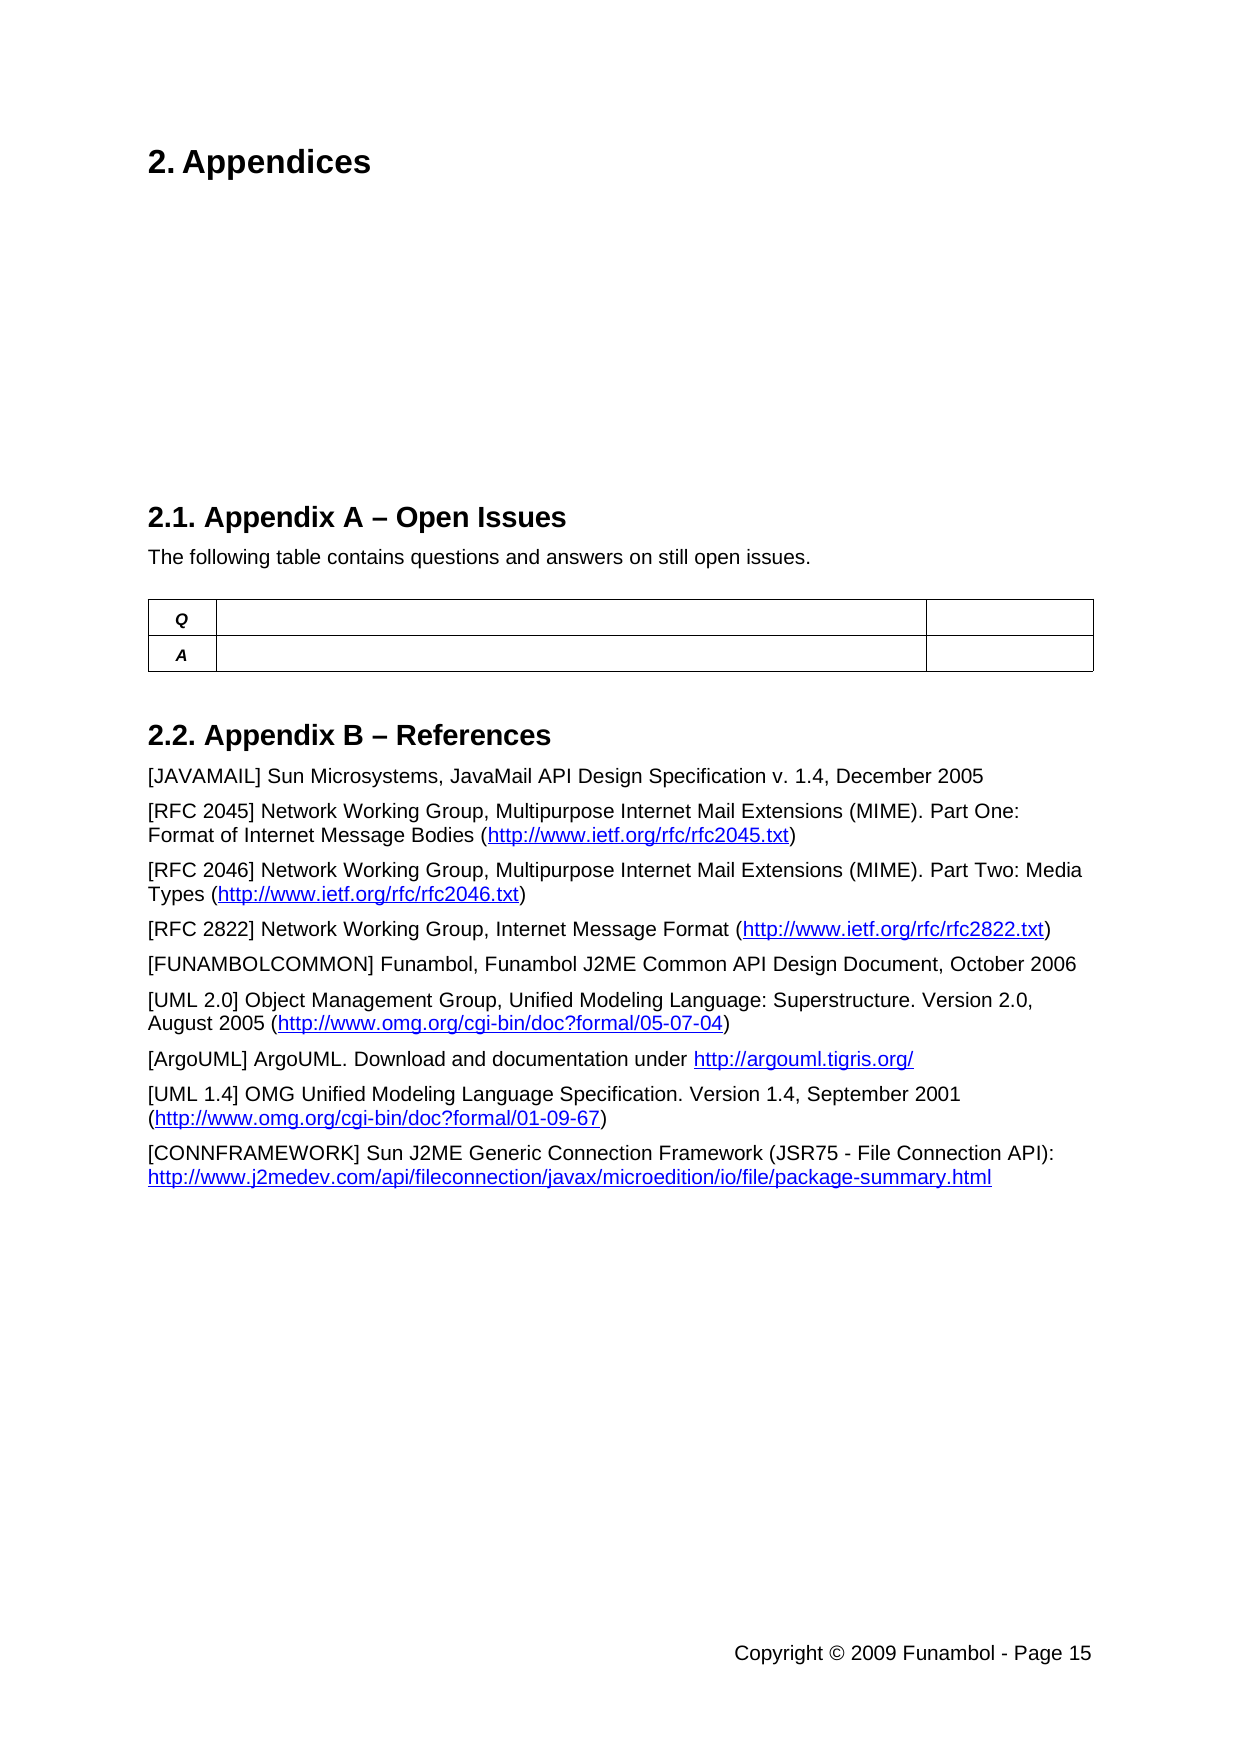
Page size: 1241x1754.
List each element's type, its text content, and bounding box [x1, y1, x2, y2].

text [RFC 2822] Network Working Group, Internet Message Format (http://www.ietf.org/rfc/rfc2822.txt) [148, 917, 1093, 941]
text [UML 1.4] OMG Unified Modeling Language Specification. Version 1.4, September 2001 (http://www.omg.org/cgi-bin/doc?formal/01-09-67) [148, 1083, 1093, 1130]
text [JAVAMAIL] Sun Microsystems, JavaMail API Design Specification v. 1.4, December 2005 [148, 764, 1093, 788]
subtitle Appendix B – References [148, 719, 1093, 752]
table_header [927, 600, 1093, 635]
text [ArgoUML] ArgoUML. Download and documentation under http://argouml.tigris.org/ [148, 1047, 1093, 1071]
subtitle Appendix A – Open Issues [148, 501, 1093, 533]
subtitle Appendices [148, 143, 1093, 180]
text [RFC 2046] Network Working Group, Multipurpose Internet Mail Extensions (MIME). Part Two: Media Types (http://www.ietf.org/rfc/rfc2046.txt) [148, 858, 1093, 906]
text The following table contains questions and answers on still open issues. [148, 545, 1093, 569]
text [CONNFRAMEWORK] Sun J2ME Generic Connection Framework (JSR75 - File Connection API): http://www.j2medev.com/api/fileconnection/javax/microedition/io/file/package-summary.html [148, 1142, 1093, 1189]
text [UML 2.0] Object Management Group, Unified Modeling Language: Superstructure. Version 2.0, August 2005 (http://www.omg.org/cgi-bin/doc?formal/05-07-04) [148, 988, 1093, 1035]
table_header Q [149, 600, 216, 635]
table_cell [927, 636, 1093, 671]
text [FUNAMBOLCOMMON] Funambol, Funambol J2ME Common API Design Document, October 2006 [148, 953, 1093, 976]
table_cell A [149, 636, 216, 671]
table_cell [217, 636, 926, 671]
text [RFC 2045] Network Working Group, Multipurpose Internet Mail Extensions (MIME). Part One: Format of Internet Message Bodies (http://www.ietf.org/rfc/rfc2045.txt) [148, 799, 1093, 847]
table_header [217, 600, 926, 635]
